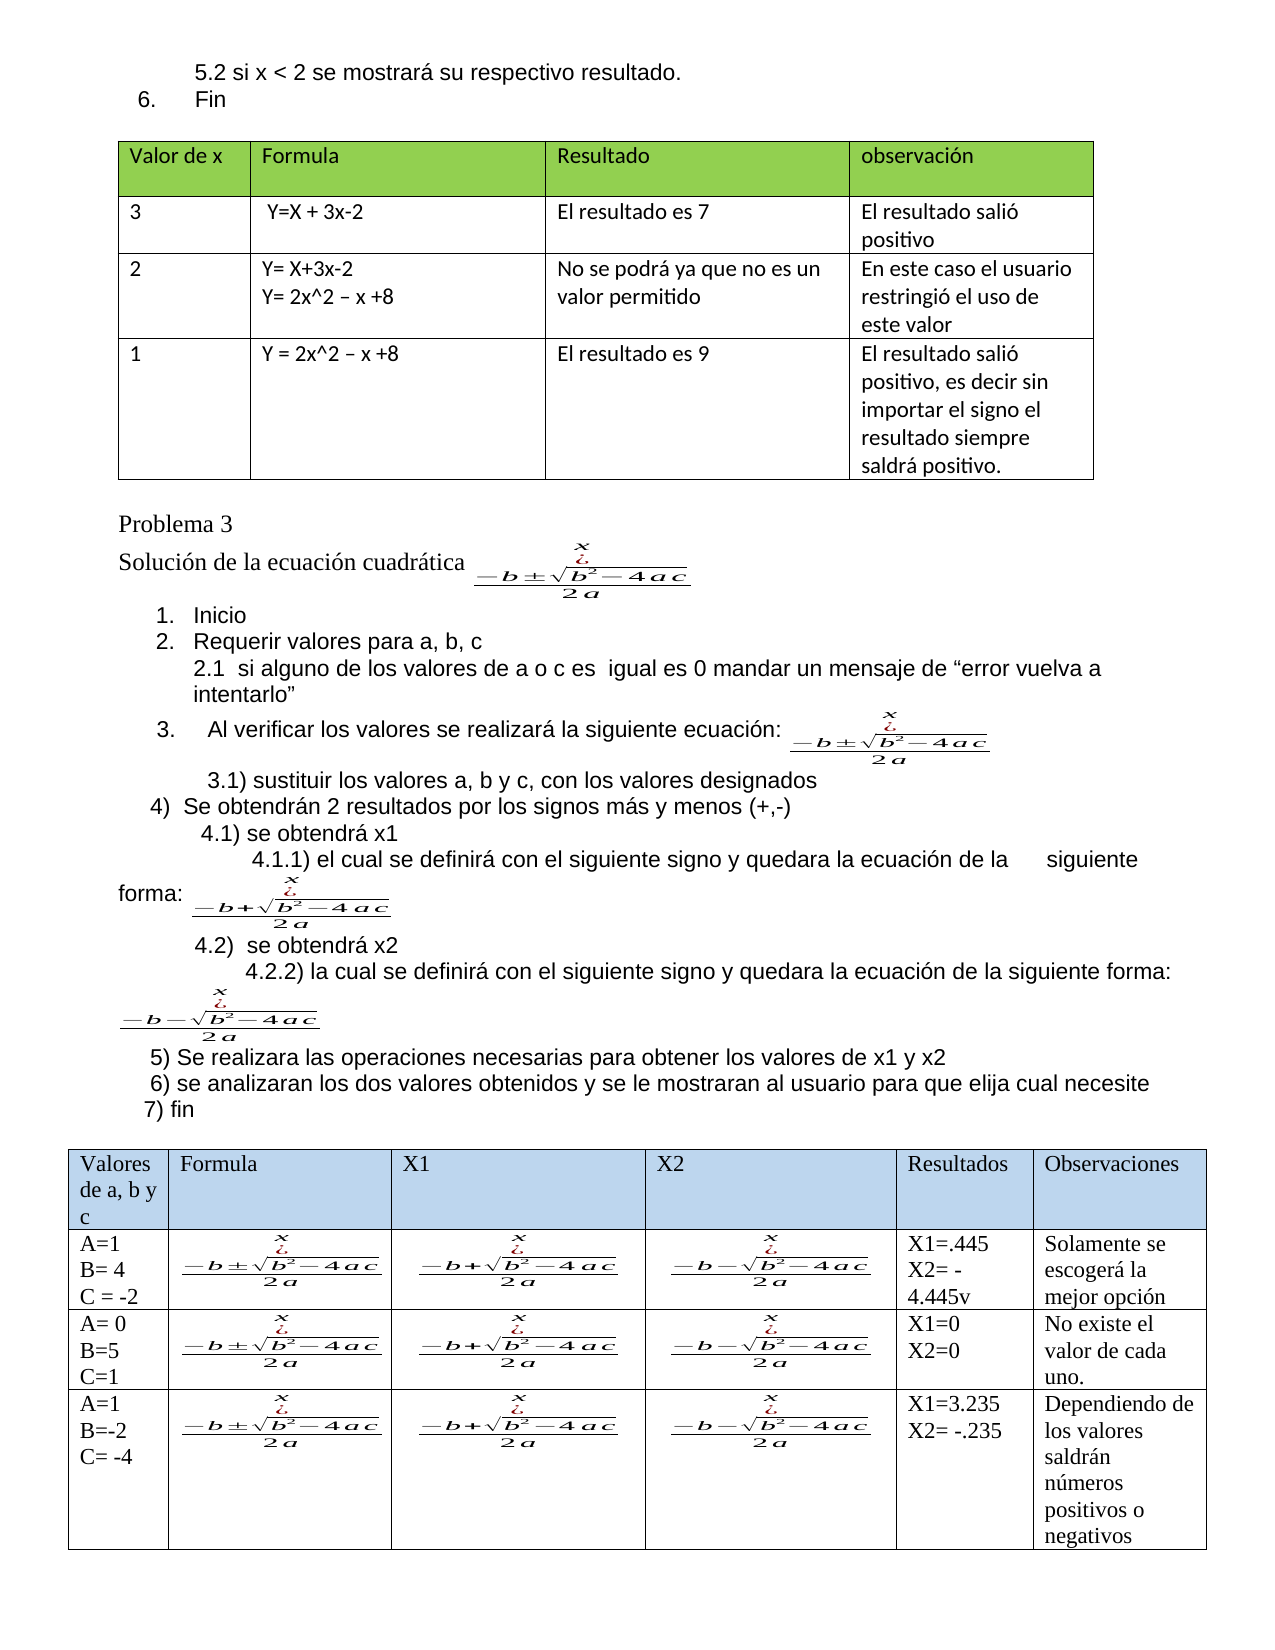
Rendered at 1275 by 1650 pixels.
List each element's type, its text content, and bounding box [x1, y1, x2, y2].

text Solución de la ecuación cuadrática [118, 538, 1205, 602]
table_cell 3 [119, 197, 250, 253]
table_cell Dependiendo de los valores saldrán números positivos o negativos [1034, 1390, 1206, 1548]
table_cell Y= X+3x-2 Y= 2x^2 – x +8 [251, 254, 545, 338]
text 4.1.1) el cual se definirá con el siguiente signo y quedara la ecuación de la siguiente forma: [118, 846, 1205, 932]
table_cell [646, 1390, 896, 1548]
table_header Resultados [897, 1150, 1033, 1229]
table_cell A= 0 B=5 C=1 [69, 1310, 168, 1389]
table_cell X1=.445 X2= -4.445v [897, 1230, 1033, 1309]
table_cell 2 [119, 254, 250, 338]
table_cell Y = 2x^2 – x +8 [251, 339, 545, 479]
table_cell Solamente se escogerá la mejor opción [1034, 1230, 1206, 1309]
table_cell A=1 B= 4 C = -2 [69, 1230, 168, 1309]
table_cell [646, 1310, 896, 1389]
table_header Valor de x [119, 142, 250, 196]
table_cell El resultado salió positivo, es decir sin importar el signo el resultado siempre saldrá positivo. [850, 339, 1093, 479]
table_header Resultado [546, 142, 849, 196]
text 7) fin [118, 1096, 1205, 1123]
table_cell El resultado salió positivo [850, 197, 1093, 253]
text 2.1 si alguno de los valores de a o c es igual es 0 mandar un mensaje de “error vuelva a intentarlo” [193, 655, 1205, 707]
table_header Observaciones [1034, 1150, 1206, 1229]
table_header Formula [251, 142, 545, 196]
table_cell [169, 1310, 391, 1389]
text 3.1) sustituir los valores a, b y c, con los valores designados [118, 767, 1205, 793]
table_cell No se podrá ya que no es un valor permitido [546, 254, 849, 338]
text Problema 3 [118, 509, 1205, 538]
table_cell [392, 1390, 645, 1548]
table_cell [169, 1230, 391, 1309]
table_header Formula [169, 1150, 391, 1229]
table_cell Y=X + 3x-2 [251, 197, 545, 253]
text 4.1) se obtendrá x1 [118, 819, 1205, 846]
text 4.2.2) la cual se definirá con el siguiente signo y quedara la ecuación de la siguiente forma: [118, 958, 1205, 1044]
text 6) se analizaran los dos valores obtenidos y se le mostraran al usuario para que elija cual necesite [118, 1070, 1205, 1096]
list Inicio [156, 602, 1205, 628]
table_cell 1 [119, 339, 250, 479]
table_cell [392, 1310, 645, 1389]
table_cell No existe el valor de cada uno. [1034, 1310, 1206, 1389]
table_header observación [850, 142, 1093, 196]
text 5) Se realizara las operaciones necesarias para obtener los valores de x1 y x2 [118, 1044, 1205, 1070]
table_cell X1=0 X2=0 [897, 1310, 1033, 1389]
text 5.2 si x < 2 se mostrará su respectivo resultado. [118, 59, 1205, 86]
table_header Valores de a, b y c [69, 1150, 168, 1229]
table_header X2 [646, 1150, 896, 1229]
table_cell X1=3.235 X2= -.235 [897, 1390, 1033, 1548]
text 4.2) se obtendrá x2 [118, 932, 1205, 958]
table_cell [169, 1390, 391, 1548]
text 4) Se obtendrán 2 resultados por los signos más y menos (+,-) [118, 793, 1205, 819]
text 6. Fin [118, 86, 1205, 112]
table_cell [392, 1230, 645, 1309]
list Requerir valores para a, b, c [156, 628, 1205, 655]
text 3. Al verificar los valores se realizará la siguiente ecuación: [118, 707, 1205, 767]
table_cell El resultado es 9 [546, 339, 849, 479]
table_header X1 [392, 1150, 645, 1229]
table_cell A=1 B=-2 C= -4 [69, 1390, 168, 1548]
table_cell El resultado es 7 [546, 197, 849, 253]
table_cell [646, 1230, 896, 1309]
table_cell En este caso el usuario restringió el uso de este valor [850, 254, 1093, 338]
